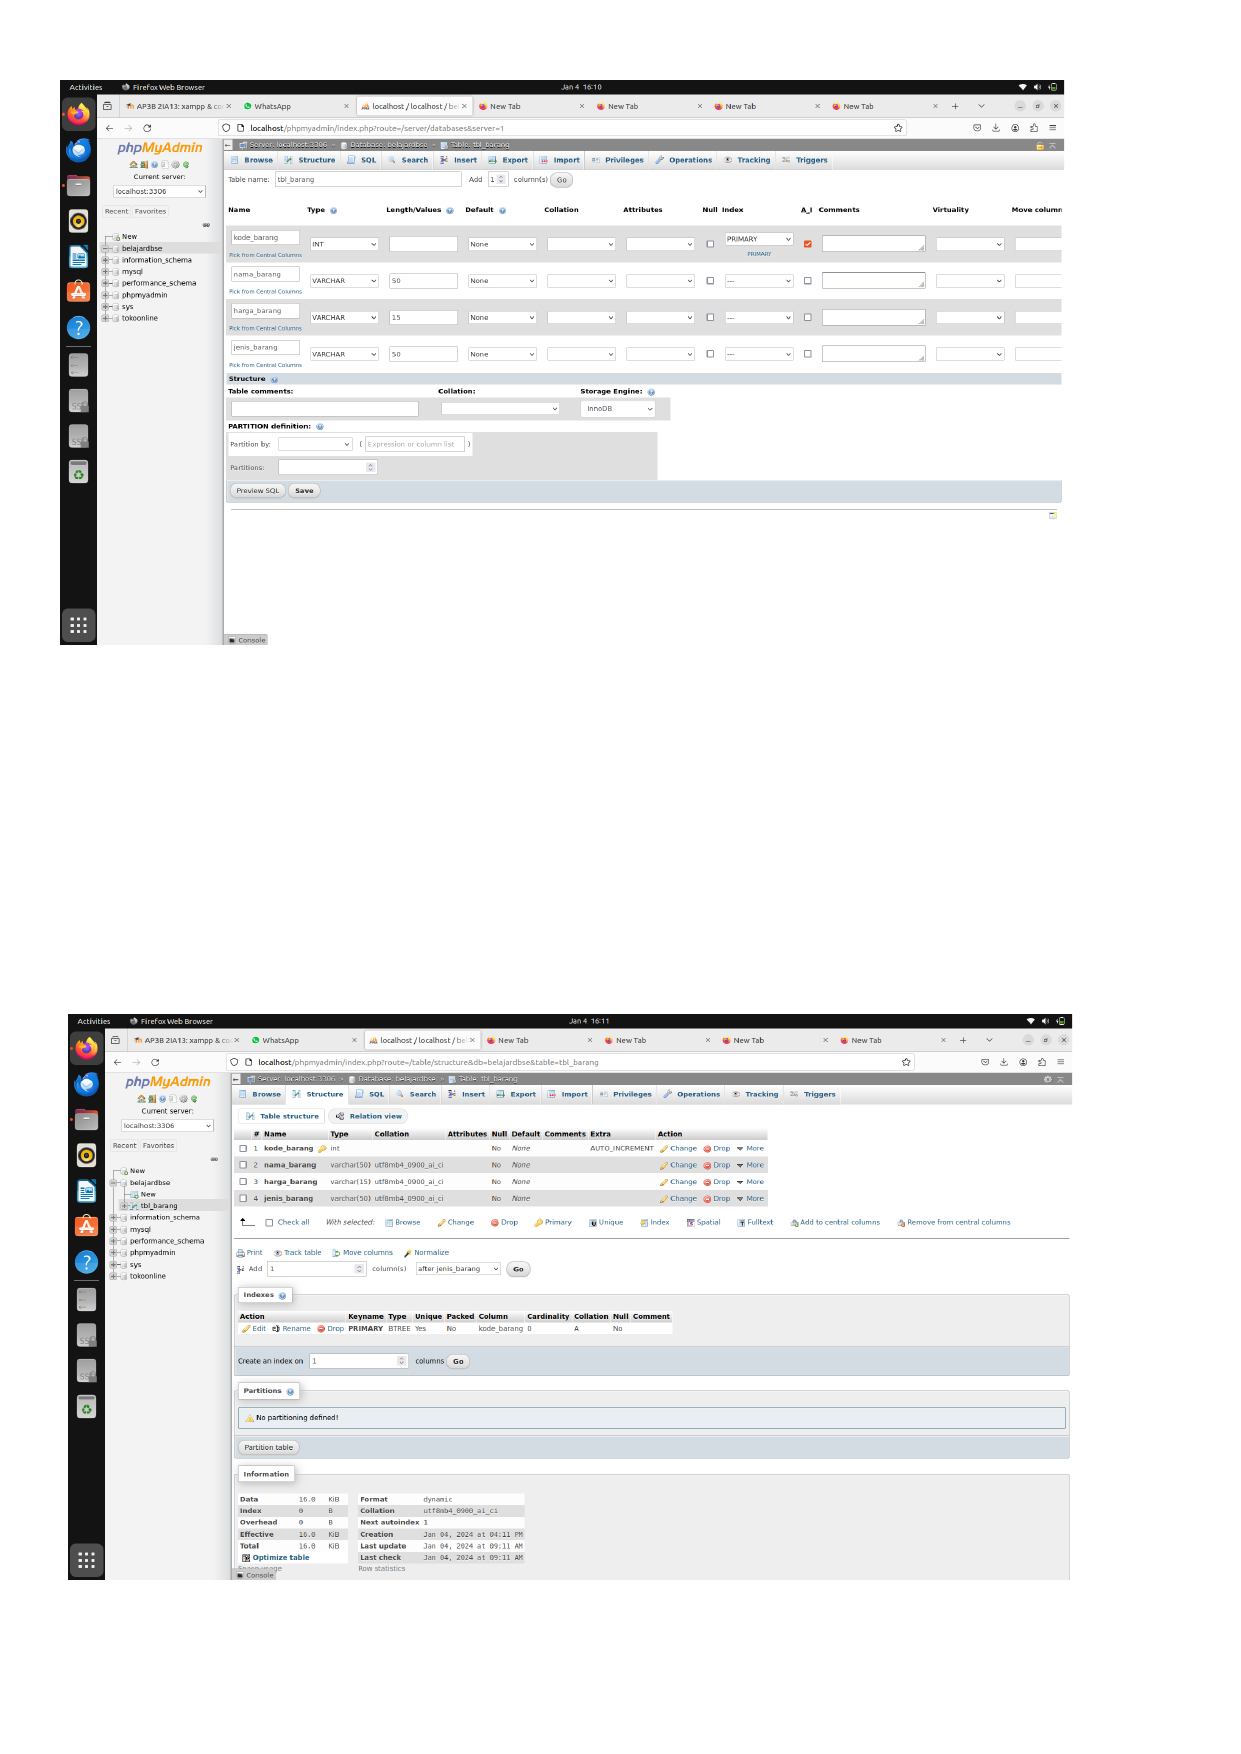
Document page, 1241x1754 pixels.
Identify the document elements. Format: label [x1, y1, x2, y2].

picture [68, 1014, 1073, 1580]
picture [60, 80, 1065, 645]
